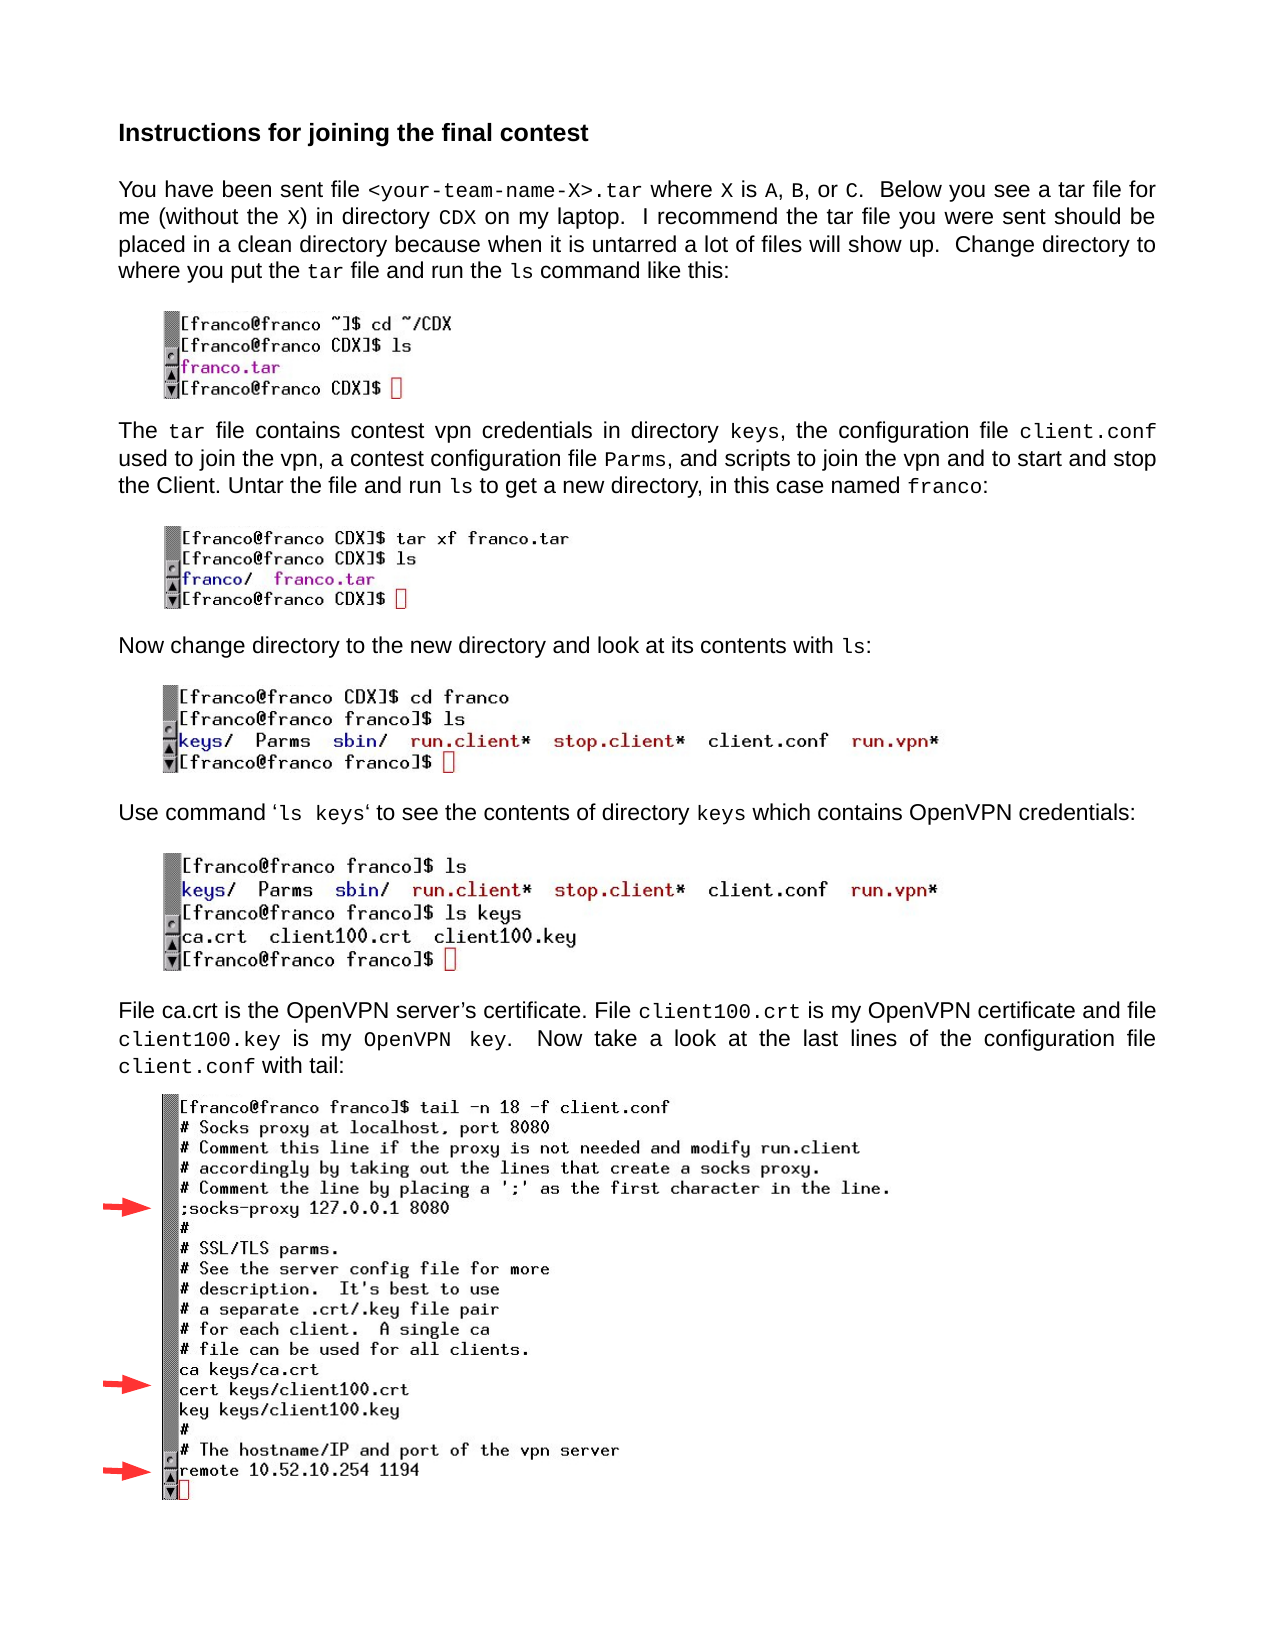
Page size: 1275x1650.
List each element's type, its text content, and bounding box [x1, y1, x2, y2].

text The tar file contains contest vpn credentials in directory keys, the configuration file client.conf used to join the vpn, a contest configuration file Parms, and scripts to join the vpn and to start and stop the Client. Untar the file and run ls to get a new directory, in this case named franco: [118, 417, 1157, 500]
text File ca.crt is the OpenVPN server’s certificate. File client100.crt is my OpenVPN certificate and file client100.key is my OpenVPN key. Now take a look at the last lines of the configuration file client.conf with tail: [118, 997, 1157, 1080]
text You have been sent file <your-team-name-X>.tar where X is A, B, or C. Below you see a tar file for me (without the X) in directory CDX on my laptop. I recommend the tar file you were sent should be placed in a clean directory because when it is untarred a lot of files will show up. Change directory to where you put the tar file and run the ls command like this: [118, 176, 1157, 285]
picture [163, 853, 1058, 971]
picture [162, 1094, 981, 1500]
picture [164, 526, 587, 609]
picture [162, 685, 1060, 773]
picture [163, 311, 491, 399]
text Instructions for joining the final contest [118, 118, 1157, 147]
text Now change directory to the new directory and look at its contents with ls: [118, 632, 1157, 659]
text Use command ‘ls keys‘ to see the contents of directory keys which contains OpenVPN credentials: [118, 799, 1157, 827]
